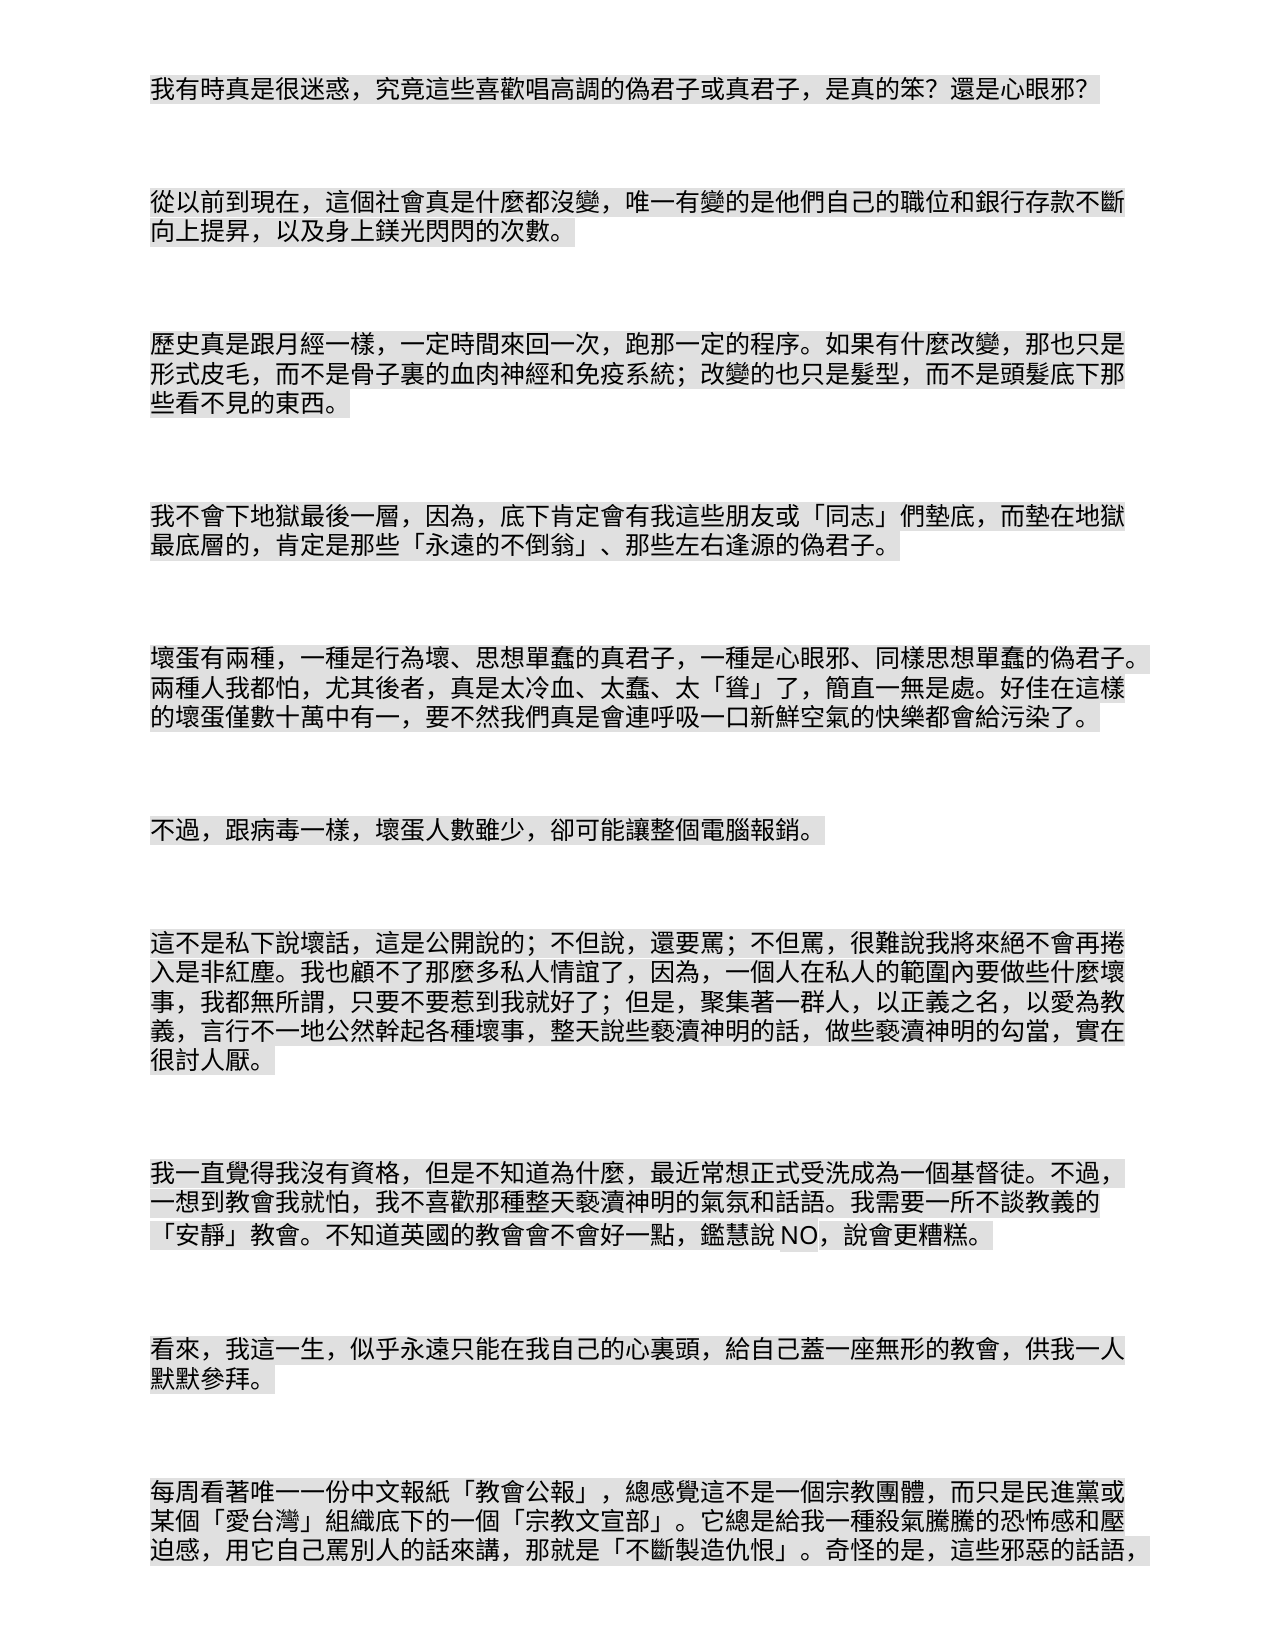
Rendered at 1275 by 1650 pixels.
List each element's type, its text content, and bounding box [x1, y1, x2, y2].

text 我一直覺得我沒有資格，但是不知道為什麼，最近常想正式受洗成為一個基督徒。不過，一想到教會我就怕，我不喜歡那種整天褻瀆神明的氣氛和話語。我需要一所不談教義的「安靜」教會。不知道英國的教會會不會好一點，鑑慧說NO，說會更糟糕。 [150, 1159, 1125, 1252]
text 我有時真是很迷惑，究竟這些喜歡唱高調的偽君子或真君子，是真的笨？還是心眼邪？ [150, 75, 1125, 104]
text 每周看著唯一一份中文報紙「教會公報」，總感覺這不是一個宗教團體，而只是民進黨或某個「愛台灣」組織底下的一個「宗教文宣部」。它總是給我一種殺氣騰騰的恐怖感和壓迫感，用它自己罵別人的話來講，那就是「不斷製造仇恨」。奇怪的是，這些邪惡的話語，竟然以「愛」這些字眼給拼湊出來。 [150, 1478, 1125, 1566]
text 我不會下地獄最後一層，因為，底下肯定會有我這些朋友或「同志」們墊底，而墊在地獄最底層的，肯定是那些「永遠的不倒翁」、那些左右逢源的偽君子。 [150, 502, 1125, 561]
text 看來，我這一生，似乎永遠只能在我自己的心裏頭，給自己蓋一座無形的教會，供我一人默默參拜。 [150, 1336, 1125, 1394]
text 不過，跟病毒一樣，壞蛋人數雖少，卻可能讓整個電腦報銷。 [150, 816, 1125, 845]
text 從以前到現在，這個社會真是什麼都沒變，唯一有變的是他們自己的職位和銀行存款不斷向上提昇，以及身上鎂光閃閃的次數。 [150, 188, 1125, 247]
text 這不是私下說壞話，這是公開說的；不但說，還要罵；不但罵，很難說我將來絕不會再捲入是非紅塵。我也顧不了那麼多私人情誼了，因為，一個人在私人的範圍內要做些什麼壞事，我都無所謂，只要不要惹到我就好了；但是，聚集著一群人，以正義之名，以愛為教義，言行不一地公然幹起各種壞事，整天說些褻瀆神明的話，做些褻瀆神明的勾當，實在很討人厭。 [150, 929, 1125, 1075]
text 歷史真是跟月經一樣，一定時間來回一次，跑那一定的程序。如果有什麼改變，那也只是形式皮毛，而不是骨子裏的血肉神經和免疫系統；改變的也只是髮型，而不是頭髮底下那些看不見的東西。 [150, 331, 1125, 418]
text 壞蛋有兩種，一種是行為壞、思想單蠢的真君子，一種是心眼邪、同樣思想單蠢的偽君子。兩種人我都怕，尤其後者，真是太冷血、太蠢、太「聳」了，簡直一無是處。好佳在這樣的壞蛋僅數十萬中有一，要不然我們真是會連呼吸一口新鮮空氣的快樂都會給污染了。 [150, 644, 1125, 732]
